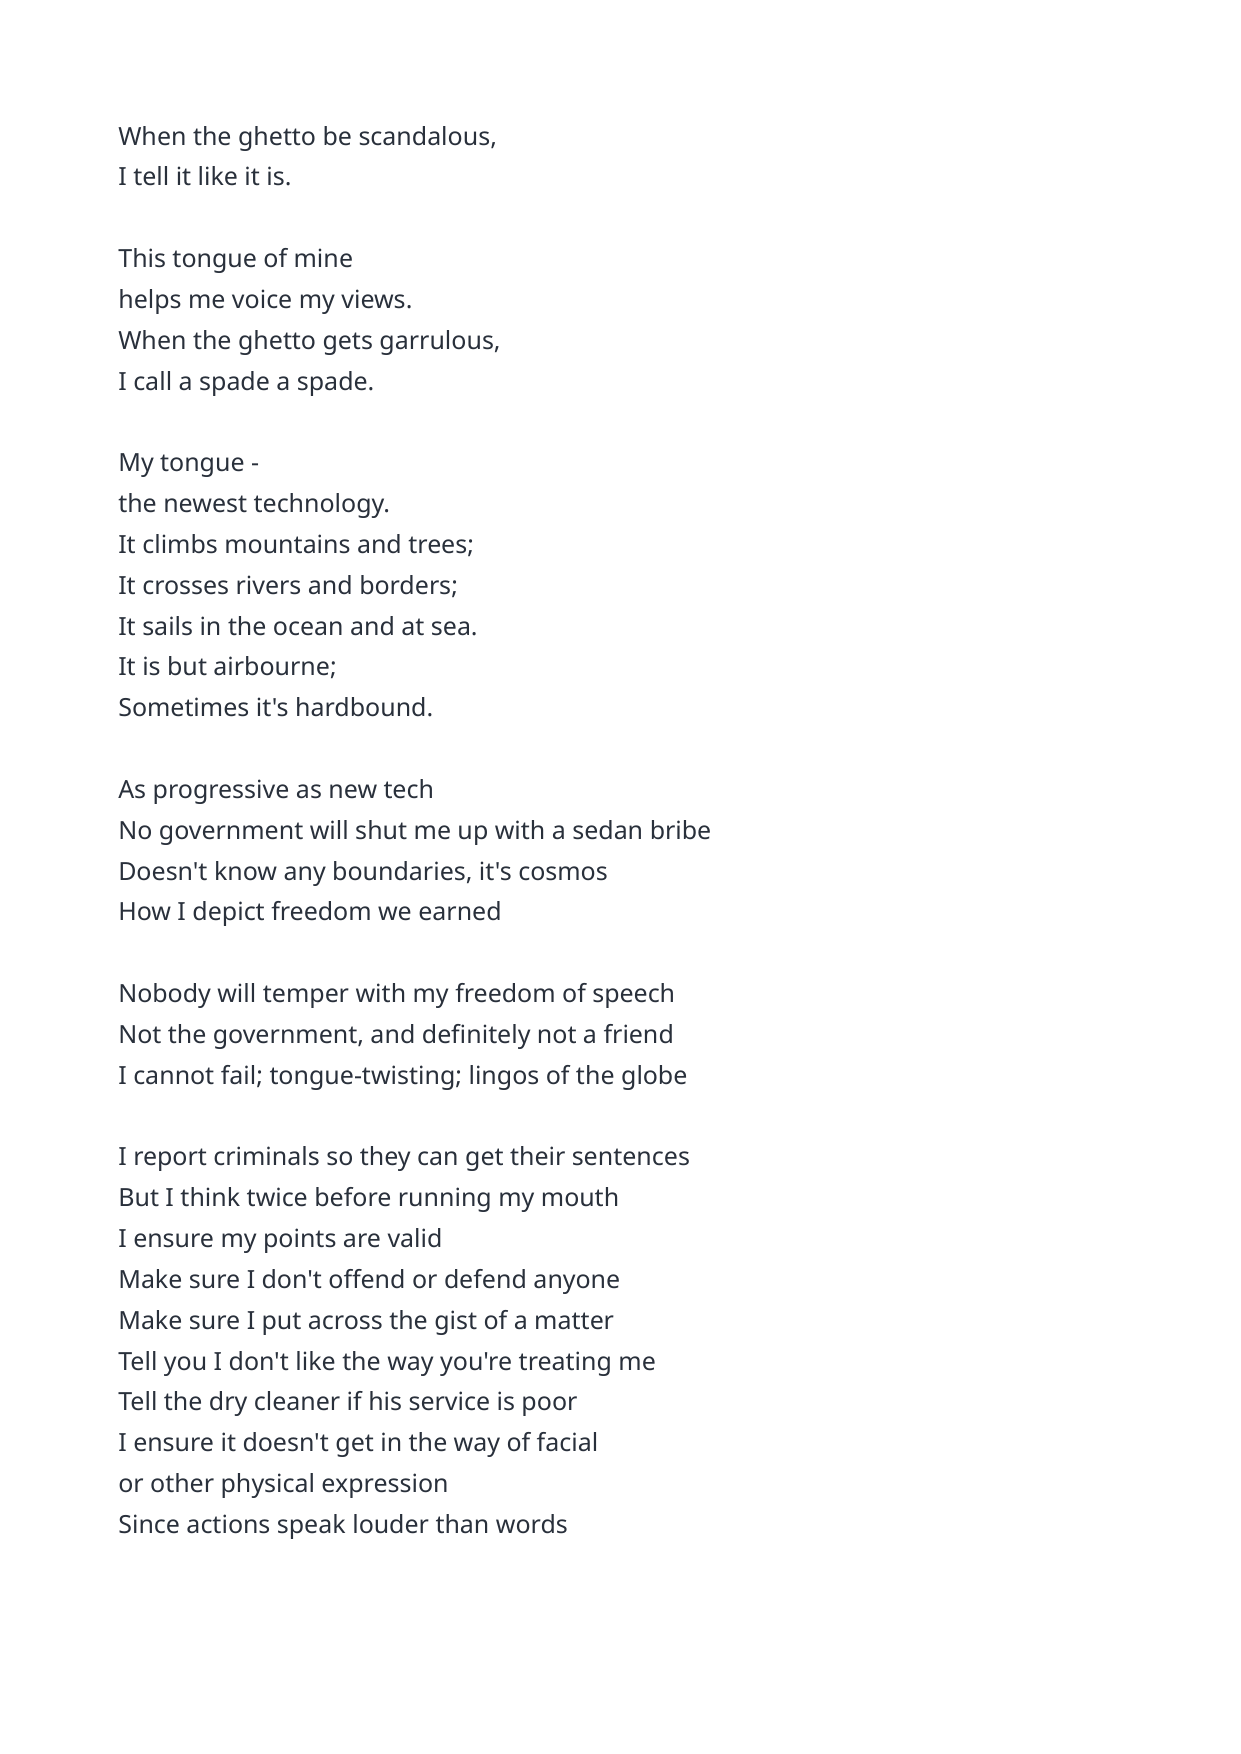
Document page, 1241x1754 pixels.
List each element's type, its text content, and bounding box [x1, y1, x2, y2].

text When the ghetto be scandalous, I tell it like it is. This tongue of mine helps me voice my views. When the ghetto gets garrulous, I call a spade a spade. My tongue - the newest technology. It climbs mountains and trees; It crosses rivers and borders; It sails in the ocean and at sea. It is but airbourne; Sometimes it's hardbound. As progressive as new tech No government will shut me up with a sedan bribe Doesn't know any boundaries, it's cosmos How I depict freedom we earned Nobody will temper with my freedom of speech Not the government, and definitely not a friend I cannot fail; tongue-twisting; lingos of the globe I report criminals so they can get their sentences But I think twice before running my mouth I ensure my points are valid Make sure I don't offend or defend anyone Make sure I put across the gist of a matter Tell you I don't like the way you're treating me Tell the dry cleaner if his service is poor I ensure it doesn't get in the way of facial or other physical expression Since actions speak louder than words [118, 118, 1122, 1541]
